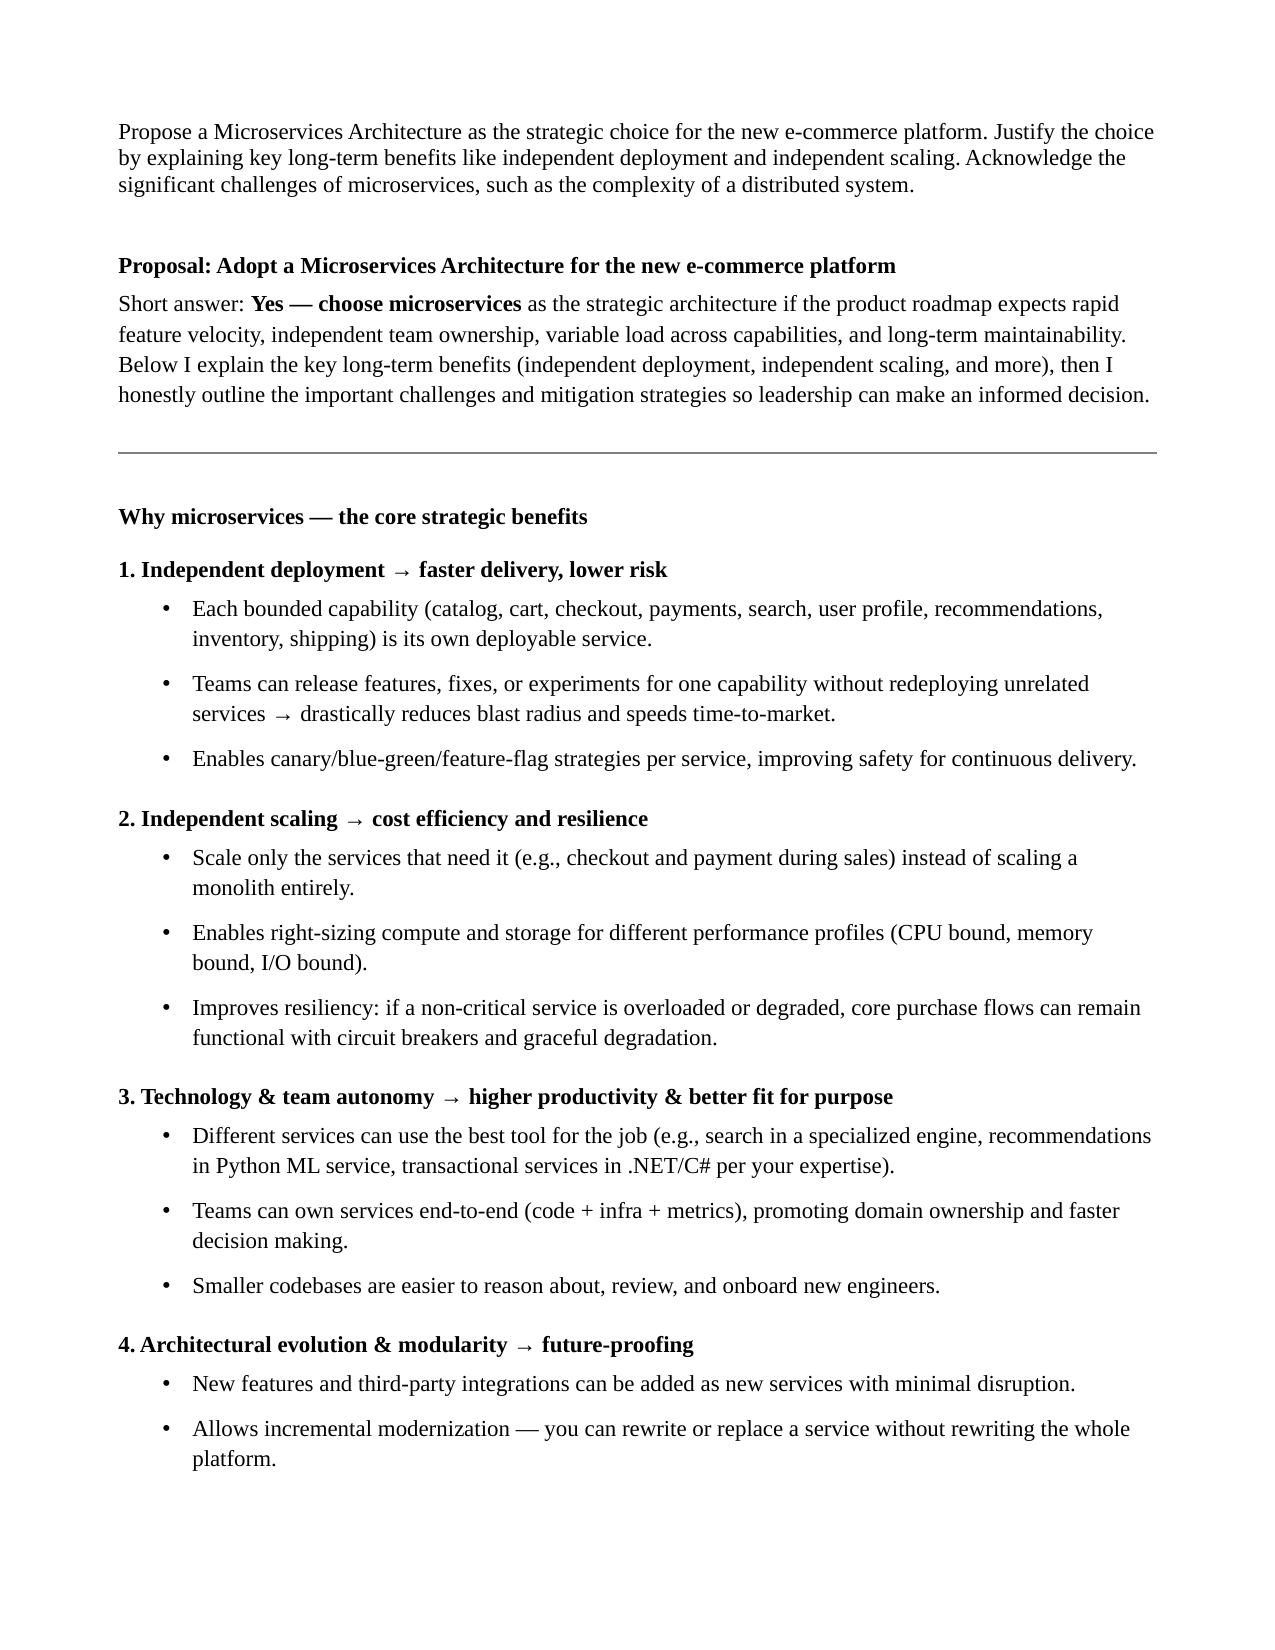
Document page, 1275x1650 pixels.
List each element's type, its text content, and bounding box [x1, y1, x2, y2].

list Allows incremental modernization — you can rewrite or replace a service without rewriting the whole platform. [162, 1415, 1157, 1472]
list Different services can use the best tool for the job (e.g., search in a specialized engine, recommendations in Python ML service, transactional services in .NET/C# per your expertise). [162, 1122, 1157, 1178]
list Teams can release features, fixes, or experiments for one capability without redeploying unrelated services → drastically reduces blast radius and speeds time-to-market. [162, 670, 1157, 727]
list Teams can own services end-to-end (code + infra + metrics), promoting domain ownership and faster decision making. [162, 1197, 1157, 1253]
text Propose a Microservices Architecture as the strategic choice for the new e-commerce platform. Justify the choice by explaining key long-term benefits like independent deployment and independent scaling. Acknowledge the significant challenges of microservices, such as the complexity of a distributed system. [118, 118, 1157, 197]
list Each bounded capability (catalog, cart, checkout, payments, search, user profile, recommendations, inventory, shipping) is its own deployable service. [162, 595, 1157, 652]
list Enables canary/blue-green/feature-flag strategies per service, improving safety for continuous delivery. [162, 745, 1157, 772]
list Enables right-sizing compute and storage for different performance profiles (CPU bound, memory bound, I/O bound). [162, 918, 1157, 975]
subtitle 1. Independent deployment → faster delivery, lower risk [118, 556, 1157, 583]
subtitle Proposal: Adopt a Microservices Architecture for the new e-commerce platform [118, 252, 1157, 278]
list Improves resiliency: if a non-critical service is overloaded or degraded, core purchase flows can remain functional with circuit breakers and graceful degradation. [162, 993, 1157, 1050]
subtitle 4. Architectural evolution & modularity → future-proofing [118, 1331, 1157, 1358]
subtitle 2. Independent scaling → cost efficiency and resilience [118, 805, 1157, 831]
subtitle 3. Technology & team autonomy → higher productivity & better fit for purpose [118, 1083, 1157, 1109]
list Scale only the services that need it (e.g., checkout and payment during sales) instead of scaling a monolith entirely. [162, 843, 1157, 900]
subtitle Why microservices — the core strategic benefits [118, 503, 1157, 529]
list Smaller codebases are easier to reason about, review, and onboard new engineers. [162, 1272, 1157, 1298]
text Short answer: Yes — choose microservices as the strategic architecture if the product roadmap expects rapid feature velocity, independent team ownership, variable load across capabilities, and long-term maintainability. Below I explain the key long-term benefits (independent deployment, independent scaling, and more), then I honestly outline the important challenges and mitigation strategies so leadership can make an informed decision. [118, 291, 1157, 407]
list New features and third-party integrations can be added as new services with minimal disruption. [162, 1370, 1157, 1397]
